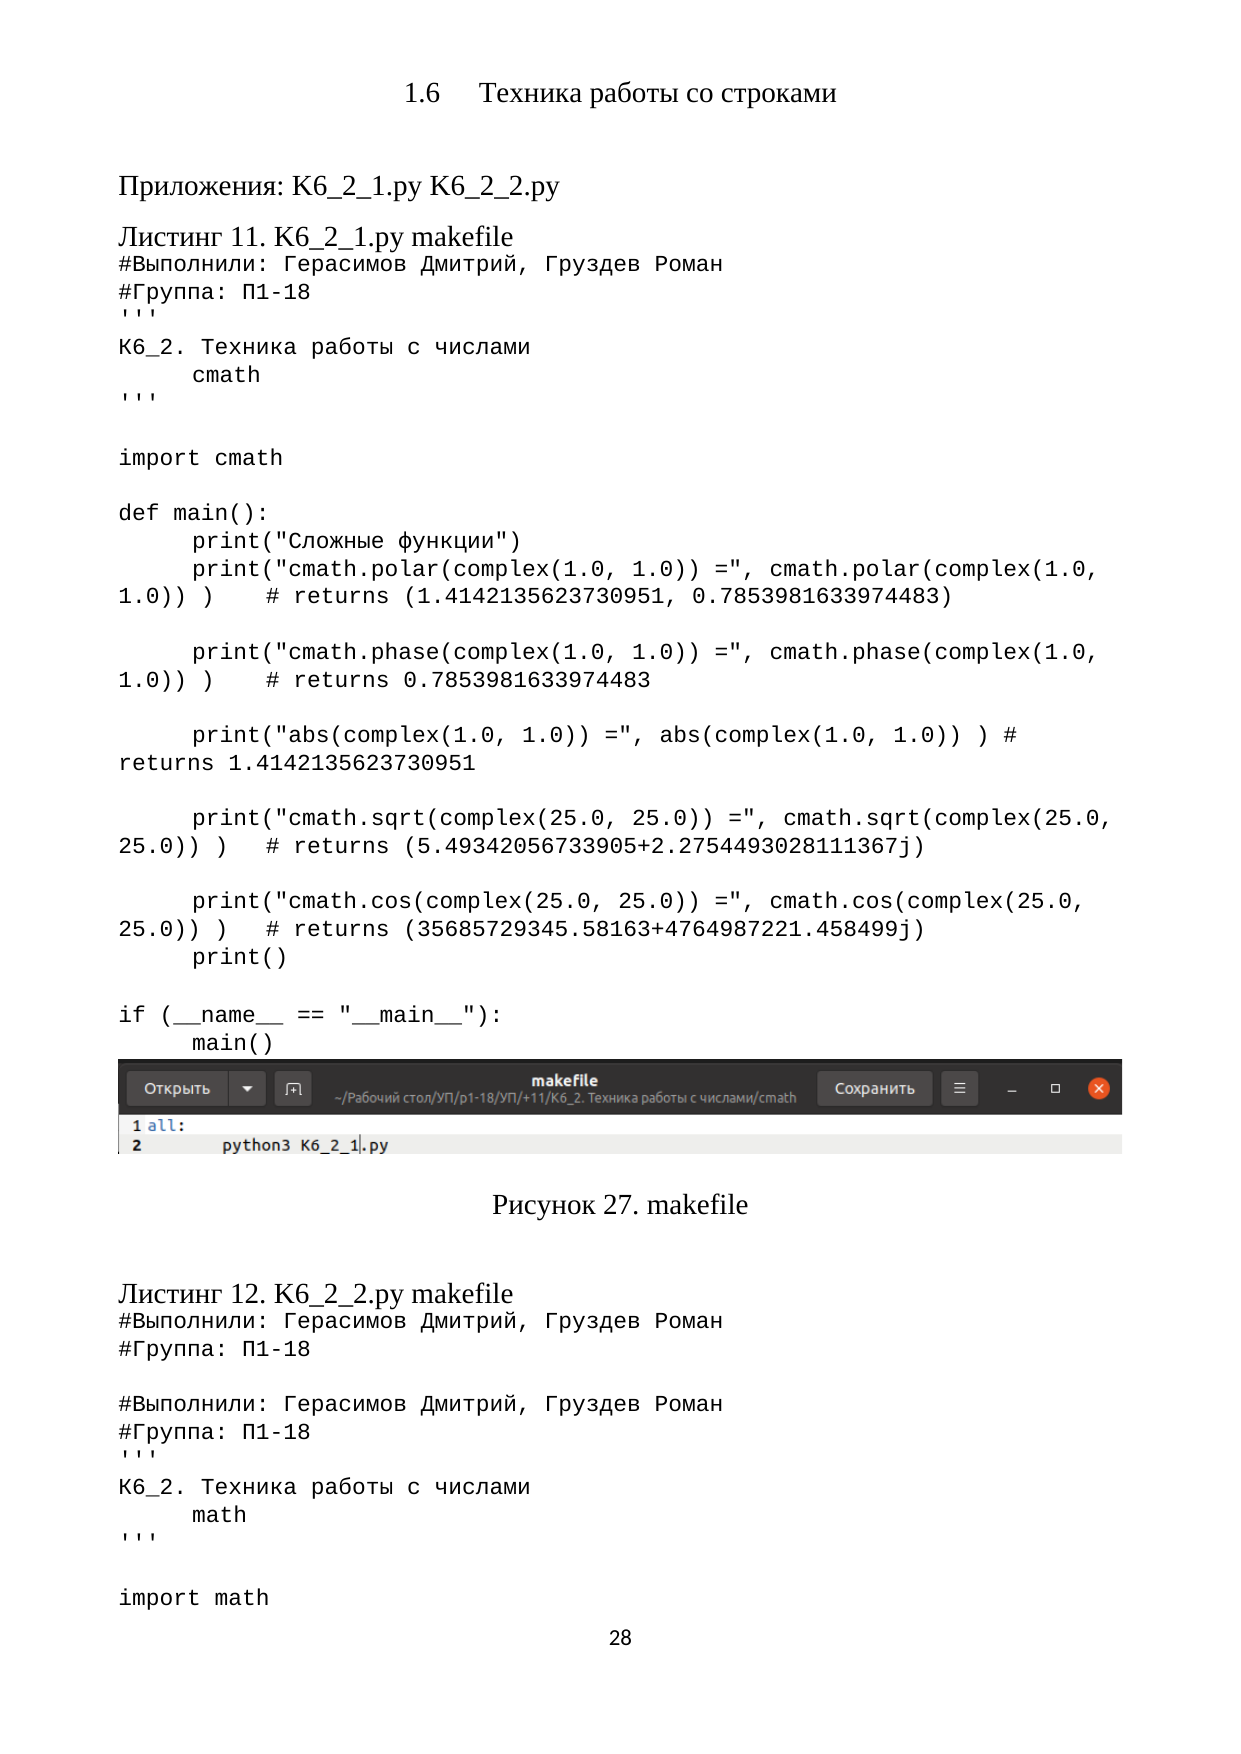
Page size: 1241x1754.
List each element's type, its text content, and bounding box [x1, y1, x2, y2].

text ''' [118, 308, 1122, 334]
text Рисунок 27. makefile [118, 1187, 1122, 1220]
text print("abs(complex(1.0, 1.0)) =", abs(complex(1.0, 1.0)) ) # returns 1.4142135623730951 [118, 723, 1122, 777]
text Приложения: K6_2_1.py K6_2_2.py [118, 168, 1122, 202]
text main() [118, 1031, 1122, 1057]
text cmath [118, 363, 1122, 389]
text import cmath [118, 446, 1122, 472]
text #Выполнили: Герасимов Дмитрий, Груздев Роман [118, 1393, 1122, 1418]
text math [118, 1503, 1122, 1529]
text #Группа: П1-18 [118, 1420, 1122, 1446]
text Листинг 11. K6_2_1.py makefile [118, 219, 1122, 252]
text Листинг 12. K6_2_2.py makefile [118, 1276, 1122, 1309]
text ''' [118, 1448, 1122, 1474]
text К6_2. Техника работы с числами [118, 335, 1122, 361]
text print("cmath.sqrt(complex(25.0, 25.0)) =", cmath.sqrt(complex(25.0, 25.0)) ) # returns (5.49342056733905+2.2754493028111367j) [118, 806, 1122, 860]
text ''' [118, 391, 1122, 417]
text print("Сложные функции") [118, 529, 1122, 555]
text #Группа: П1-18 [118, 1337, 1122, 1363]
text К6_2. Техника работы с числами [118, 1476, 1122, 1502]
picture [118, 1059, 1123, 1154]
text ''' [118, 1531, 1122, 1557]
text def main(): [118, 502, 1122, 528]
text print("cmath.polar(complex(1.0, 1.0)) =", cmath.polar(complex(1.0, 1.0)) ) # returns (1.4142135623730951, 0.7853981633974483) [118, 557, 1122, 611]
text import math [118, 1587, 1122, 1612]
text if (__name__ == "__main__"): [118, 1003, 1122, 1029]
text #Выполнили: Герасимов Дмитрий, Груздев Роман [118, 1309, 1122, 1335]
subtitle Техника работы со строками [118, 75, 1122, 108]
text #Выполнили: Герасимов Дмитрий, Груздев Роман [118, 252, 1122, 278]
text #Группа: П1-18 [118, 280, 1122, 306]
text print() [118, 945, 1122, 971]
text print("cmath.cos(complex(25.0, 25.0)) =", cmath.cos(complex(25.0, 25.0)) ) # returns (35685729345.58163+4764987221.458499j) [118, 889, 1122, 943]
text print("cmath.phase(complex(1.0, 1.0)) =", cmath.phase(complex(1.0, 1.0)) ) # returns 0.7853981633974483 [118, 640, 1122, 694]
